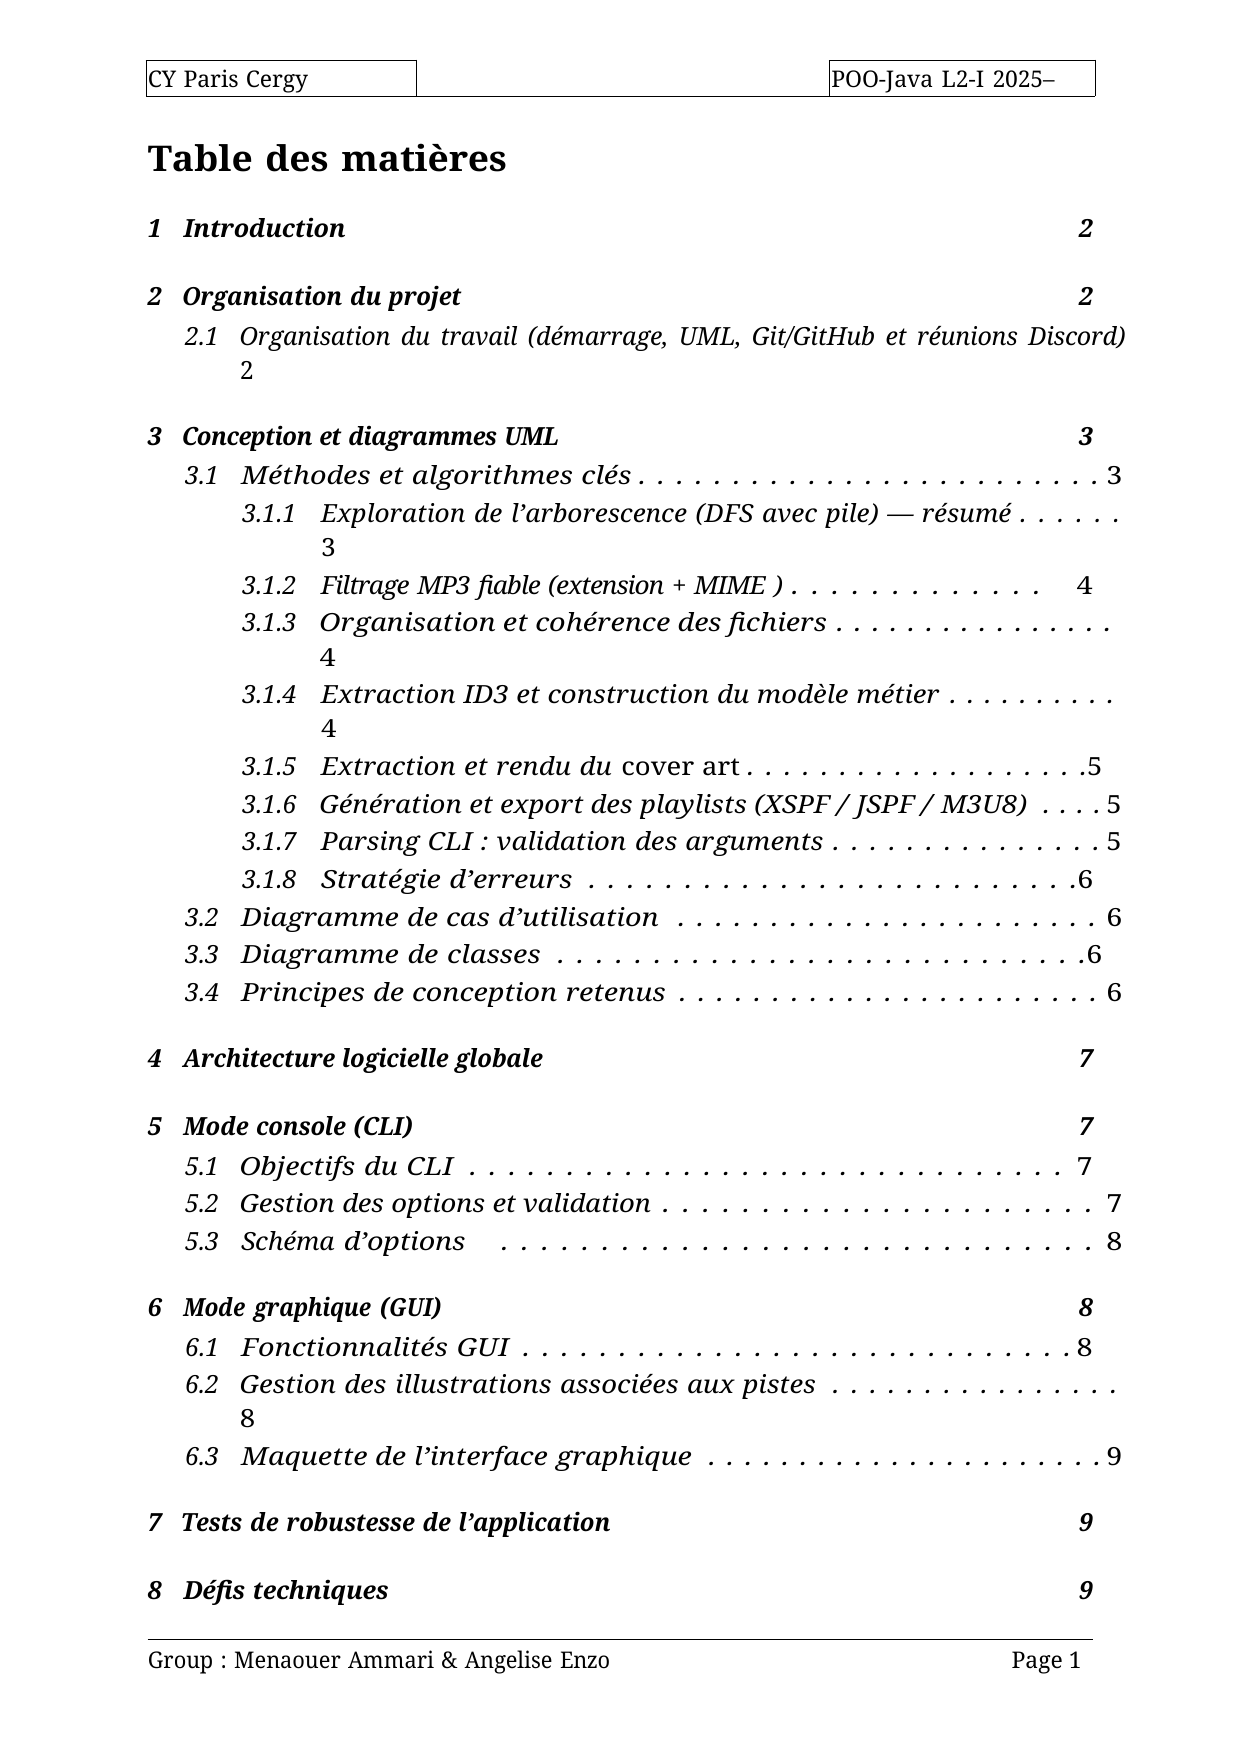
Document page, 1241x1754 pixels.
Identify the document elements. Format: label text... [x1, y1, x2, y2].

list Diagramme de cas d’utilisation . . . . . . . . . . . . . . . . . . . . . . . 6 [185, 899, 1180, 933]
list Parsing CLI : validation des arguments . . . . . . . . . . . . . . . 5 [242, 824, 1180, 858]
list Gestion des illustrations associées aux pistes . . . . . . . . . . . . . . . . 8 [185, 1367, 1180, 1435]
list Tests de robustesse de l’application 9 [147, 1504, 1180, 1538]
list Exploration de l’arborescence (DFS avec pile) — résumé . . . . . . 3 [242, 496, 1180, 564]
list Introduction 2 [147, 211, 1180, 245]
list Diagramme de classes . . . . . . . . . . . . . . . . . . . . . . . . . . . . 6 [185, 937, 1180, 971]
list Mode graphique (GUI) 8 [147, 1289, 1180, 1323]
list Architecture logicielle globale 7 [147, 1041, 1180, 1075]
list Schéma d’options . . . . . . . . . . . . . . . . . . . . . . . . . . . . . . 8 [185, 1223, 1180, 1258]
list Organisation et cohérence des fichiers . . . . . . . . . . . . . . . . 4 [242, 605, 1180, 673]
text Table des matières [148, 134, 1180, 182]
list Objectifs du CLI . . . . . . . . . . . . . . . . . . . . . . . . . . . . . . . 7 [185, 1148, 1180, 1182]
list Extraction et rendu du cover art . . . . . . . . . . . . . . . . . . . 5 [242, 748, 1180, 783]
list Conception et diagrammes UML 3 [147, 418, 1180, 452]
list Méthodes et algorithmes clés . . . . . . . . . . . . . . . . . . . . . . . . . 3 [185, 458, 1180, 492]
list Organisation du travail (démarrage, UML, Git/GitHub et réunions Discord) 2 [185, 318, 1180, 386]
list Gestion des options et validation . . . . . . . . . . . . . . . . . . . . . . 7 [185, 1186, 1180, 1220]
list Stratégie d’erreurs . . . . . . . . . . . . . . . . . . . . . . . . . . 6 [242, 862, 1180, 896]
list Organisation du projet 2 [147, 279, 1180, 313]
list Maquette de l’interface graphique . . . . . . . . . . . . . . . . . . . . . . 9 [185, 1438, 1180, 1473]
list Défis techniques 9 [147, 1572, 1180, 1606]
list Génération et export des playlists (XSPF / JSPF / M3U8) . . . . 5 [242, 786, 1180, 820]
list Extraction ID3 et construction du modèle métier . . . . . . . . . . 4 [242, 677, 1180, 745]
list Filtrage MP3 fiable (extension + MIME ) . . . . . . . . . . . . . 4 [242, 567, 1180, 601]
list Principes de conception retenus . . . . . . . . . . . . . . . . . . . . . . . 6 [185, 975, 1180, 1009]
list Mode console (CLI) 7 [147, 1108, 1180, 1143]
list Fonctionnalités GUI . . . . . . . . . . . . . . . . . . . . . . . . . . . . . 8 [185, 1329, 1180, 1363]
